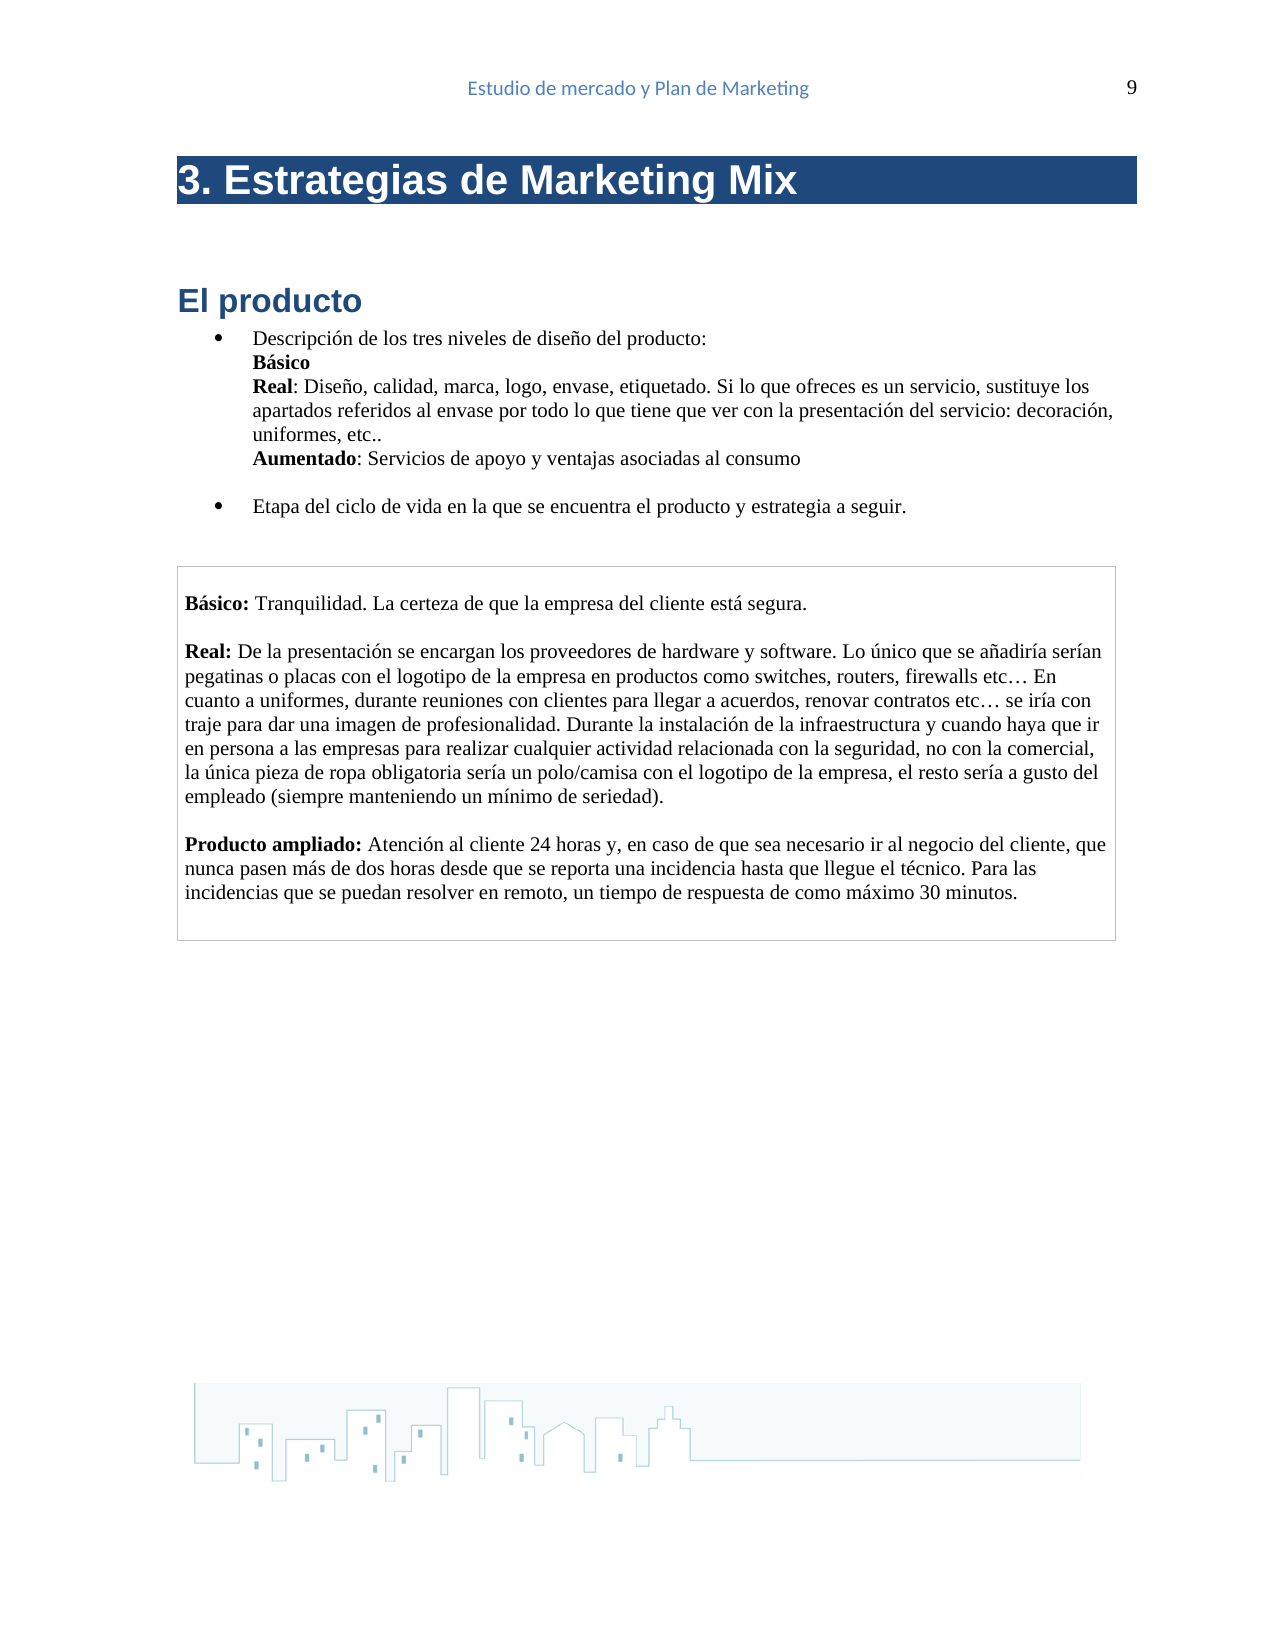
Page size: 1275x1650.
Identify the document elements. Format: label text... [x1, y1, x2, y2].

table_header Básico: Tranquilidad. La certeza de que la empresa del cliente está segura. Real: De la presentación se encargan los proveedores de hardware y software. Lo único que se añadiría serían pegatinas o placas con el logotipo de la empresa en productos como switches, routers, firewalls etc… En cuanto a uniformes, durante reuniones con clientes para llegar a acuerdos, renovar contratos etc… se iría con traje para dar una imagen de profesionalidad. Durante la instalación de la infraestructura y cuando haya que ir en persona a las empresas para realizar cualquier actividad relacionada con la seguridad, no con la comercial, la única pieza de ropa obligatoria sería un polo/camisa con el logotipo de la empresa, el resto sería a gusto del empleado (siempre manteniendo un mínimo de seriedad). Producto ampliado: Atención al cliente 24 horas y, en caso de que sea necesario ir al negocio del cliente, que nunca pasen más de dos horas desde que se reporta una incidencia hasta que llegue el técnico. Para las incidencias que se puedan resolver en remoto, un tiempo de respuesta de como máximo 30 minutos. [178, 567, 1115, 940]
text Aumentado: Servicios de apoyo y ventajas asociadas al consumo [177, 446, 1137, 470]
text Real: Diseño, calidad, marca, logo, envase, etiquetado. Si lo que ofreces es un servicio, sustituye los apartados referidos al envase por todo lo que tiene que ver con la presentación del servicio: decoración, uniformes, etc.. [252, 374, 1137, 446]
list Descripción de los tres niveles de diseño del producto: [215, 326, 1137, 350]
subtitle El producto [177, 281, 1137, 319]
text Básico [177, 350, 1137, 374]
list Etapa del ciclo de vida en la que se encuentra el producto y estrategia a seguir. [215, 494, 1137, 518]
picture [193, 1383, 1081, 1482]
text 3. Estrategias de Marketing Mix [177, 156, 1137, 204]
